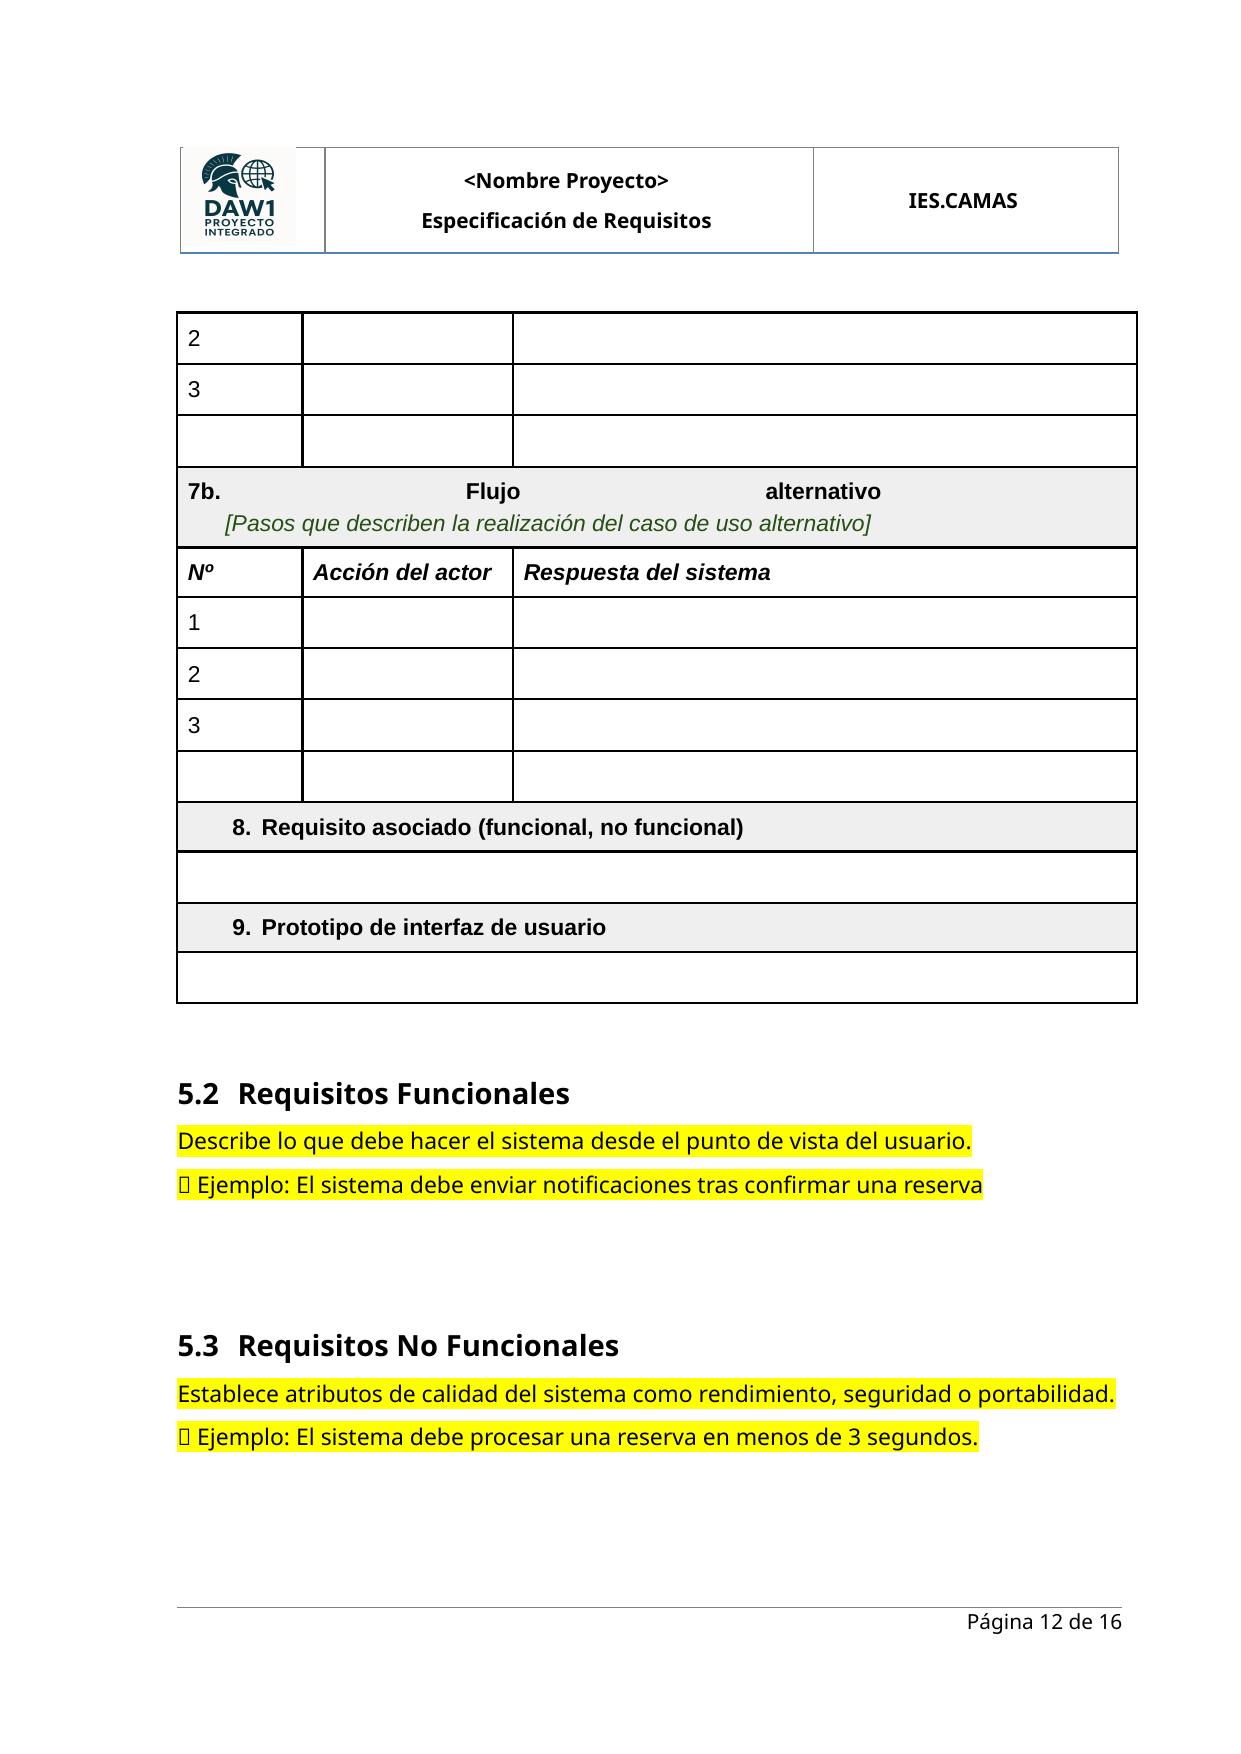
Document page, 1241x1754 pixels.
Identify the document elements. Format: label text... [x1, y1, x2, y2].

table_cell [304, 700, 512, 750]
table_cell [304, 365, 512, 414]
table_cell 7b. Flujo alternativo [Pasos que describen la realización del caso de uso alternativo] [178, 468, 1136, 546]
table_cell [514, 365, 1136, 414]
table_cell [178, 752, 301, 801]
table_cell [178, 416, 301, 466]
table_cell Acción del actor [304, 549, 512, 596]
text 🔹 Ejemplo: El sistema debe procesar una reserva en menos de 3 segundos. [177, 1421, 1122, 1452]
table_cell [514, 752, 1136, 801]
table_cell 2 [178, 649, 301, 698]
table_cell [304, 598, 512, 647]
table_cell [514, 700, 1136, 750]
table_cell [304, 649, 512, 698]
subtitle Requisitos No Funcionales [177, 1325, 1122, 1365]
table_cell 2 [178, 314, 301, 363]
subtitle Requisitos Funcionales [177, 1073, 1122, 1113]
text 🔹 Ejemplo: El sistema debe enviar notificaciones tras confirmar una reserva [177, 1169, 1122, 1200]
table_cell [514, 598, 1136, 647]
table_cell [178, 853, 1136, 902]
table_cell [304, 314, 512, 363]
table_cell [514, 314, 1136, 363]
table_cell [304, 416, 512, 466]
table_cell Nº [178, 549, 301, 596]
table_cell 3 [178, 700, 301, 750]
table_cell [514, 649, 1136, 698]
table_cell [514, 416, 1136, 466]
table_cell 1 [178, 598, 301, 647]
table_cell Requisito asociado (funcional, no funcional) [178, 803, 1136, 850]
table_cell [178, 953, 1136, 1002]
table_cell [304, 752, 512, 801]
table_cell 3 [178, 365, 301, 414]
table_cell Prototipo de interfaz de usuario [178, 904, 1136, 951]
text Establece atributos de calidad del sistema como rendimiento, seguridad o portabilidad. [177, 1377, 1122, 1409]
table_cell Respuesta del sistema [514, 549, 1136, 596]
picture [183, 147, 296, 246]
text Describe lo que debe hacer el sistema desde el punto de vista del usuario. [177, 1125, 1122, 1157]
